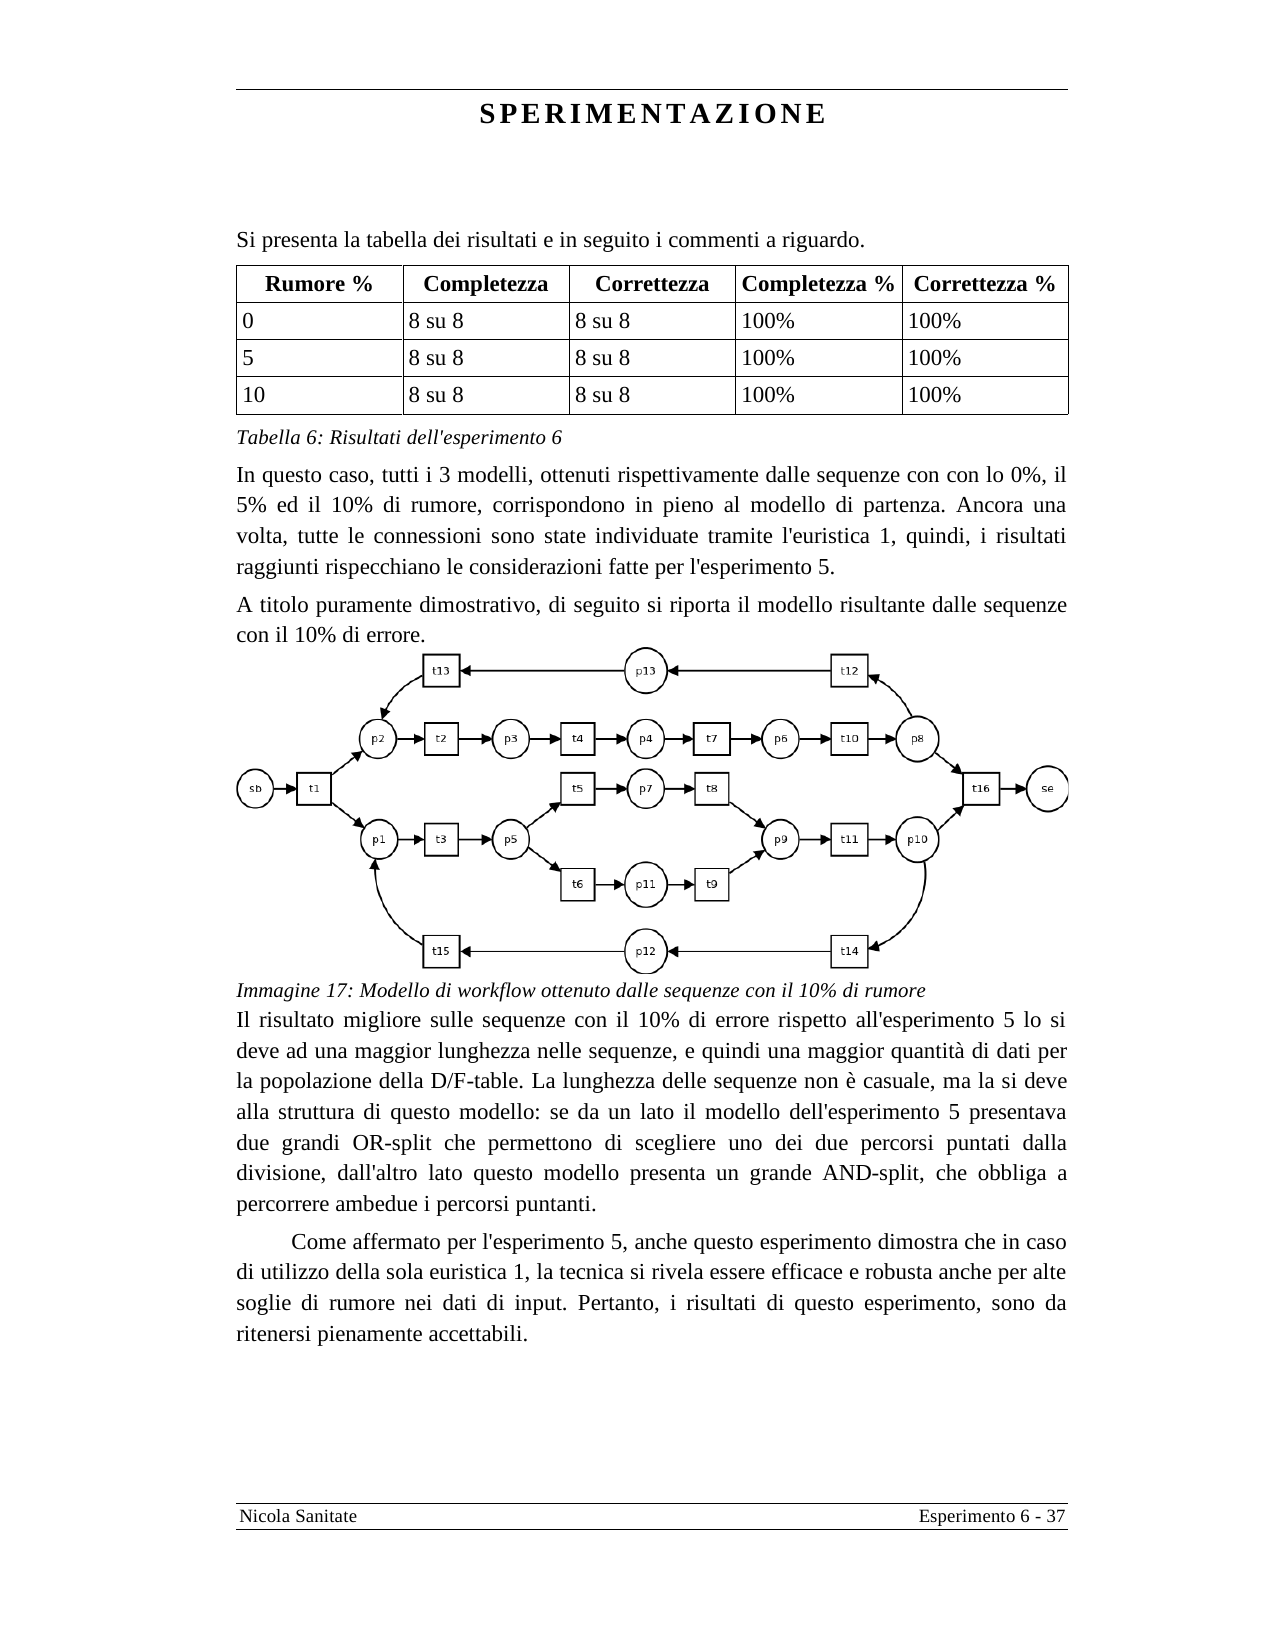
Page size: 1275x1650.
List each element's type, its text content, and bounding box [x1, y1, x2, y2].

table_cell 0 [237, 303, 402, 339]
table_header Completezza % [736, 266, 902, 302]
text A titolo puramente dimostrativo, di seguito si riporta il modello risultante dalle sequenze con il 10% di errore. [236, 592, 1068, 647]
table_header Rumore % [237, 266, 402, 302]
table_cell 8 su 8 [570, 303, 735, 339]
text Immagine 17: Modello di workflow ottenuto dalle sequenze con il 10% di rumore [236, 974, 1068, 1002]
text Si presenta la tabella dei risultati e in seguito i commenti a riguardo. [236, 227, 1068, 253]
text In questo caso, tutti i 3 modelli, ottenuti rispettivamente dalle sequenze con con lo 0%, il 5% ed il 10% di rumore, corrispondono in pieno al modello di partenza. Ancora una volta, tutte le connessioni sono state individuate tramite l'euristica 1, quindi, i risultati raggiunti rispecchiano le considerazioni fatte per l'esperimento 5. [236, 462, 1068, 579]
text Tabella 6: Risultati dell'esperimento 6 [236, 426, 1068, 449]
table_cell 8 su 8 [404, 340, 569, 376]
table_cell 100% [736, 377, 902, 414]
table_cell 8 su 8 [570, 377, 735, 414]
table_header Completezza [404, 266, 569, 302]
table_header Correttezza % [903, 266, 1068, 302]
picture [236, 647, 1069, 974]
table_cell 8 su 8 [404, 303, 569, 339]
text Il risultato migliore sulle sequenze con il 10% di errore rispetto all'esperimento 5 lo si deve ad una maggior lunghezza nelle sequenze, e quindi una maggior quantità di dati per la popolazione della D/F-table. La lunghezza delle sequenze non è casuale, ma la si deve alla struttura di questo modello: se da un lato il modello dell'esperimento 5 presentava due grandi OR-split che permettono di scegliere uno dei due percorsi puntati dalla divisione, dall'altro lato questo modello presenta un grande AND-split, che obbliga a percorrere ambedue i percorsi puntanti. [236, 1002, 1068, 1216]
table_header Correttezza [570, 266, 735, 302]
table_cell 100% [903, 340, 1068, 376]
table_cell 100% [736, 303, 902, 339]
table_cell 100% [903, 303, 1068, 339]
table_cell 5 [237, 340, 402, 376]
table_cell 10 [237, 377, 402, 414]
text Come affermato per l'esperimento 5, anche questo esperimento dimostra che in caso di utilizzo della sola euristica 1, la tecnica si rivela essere efficace e robusta anche per alte soglie di rumore nei dati di input. Pertanto, i risultati di questo esperimento, sono da ritenersi pienamente accettabili. [236, 1229, 1068, 1346]
table_cell 8 su 8 [404, 377, 569, 414]
table_cell 100% [903, 377, 1068, 414]
table_cell 8 su 8 [570, 340, 735, 376]
table_cell 100% [736, 340, 902, 376]
